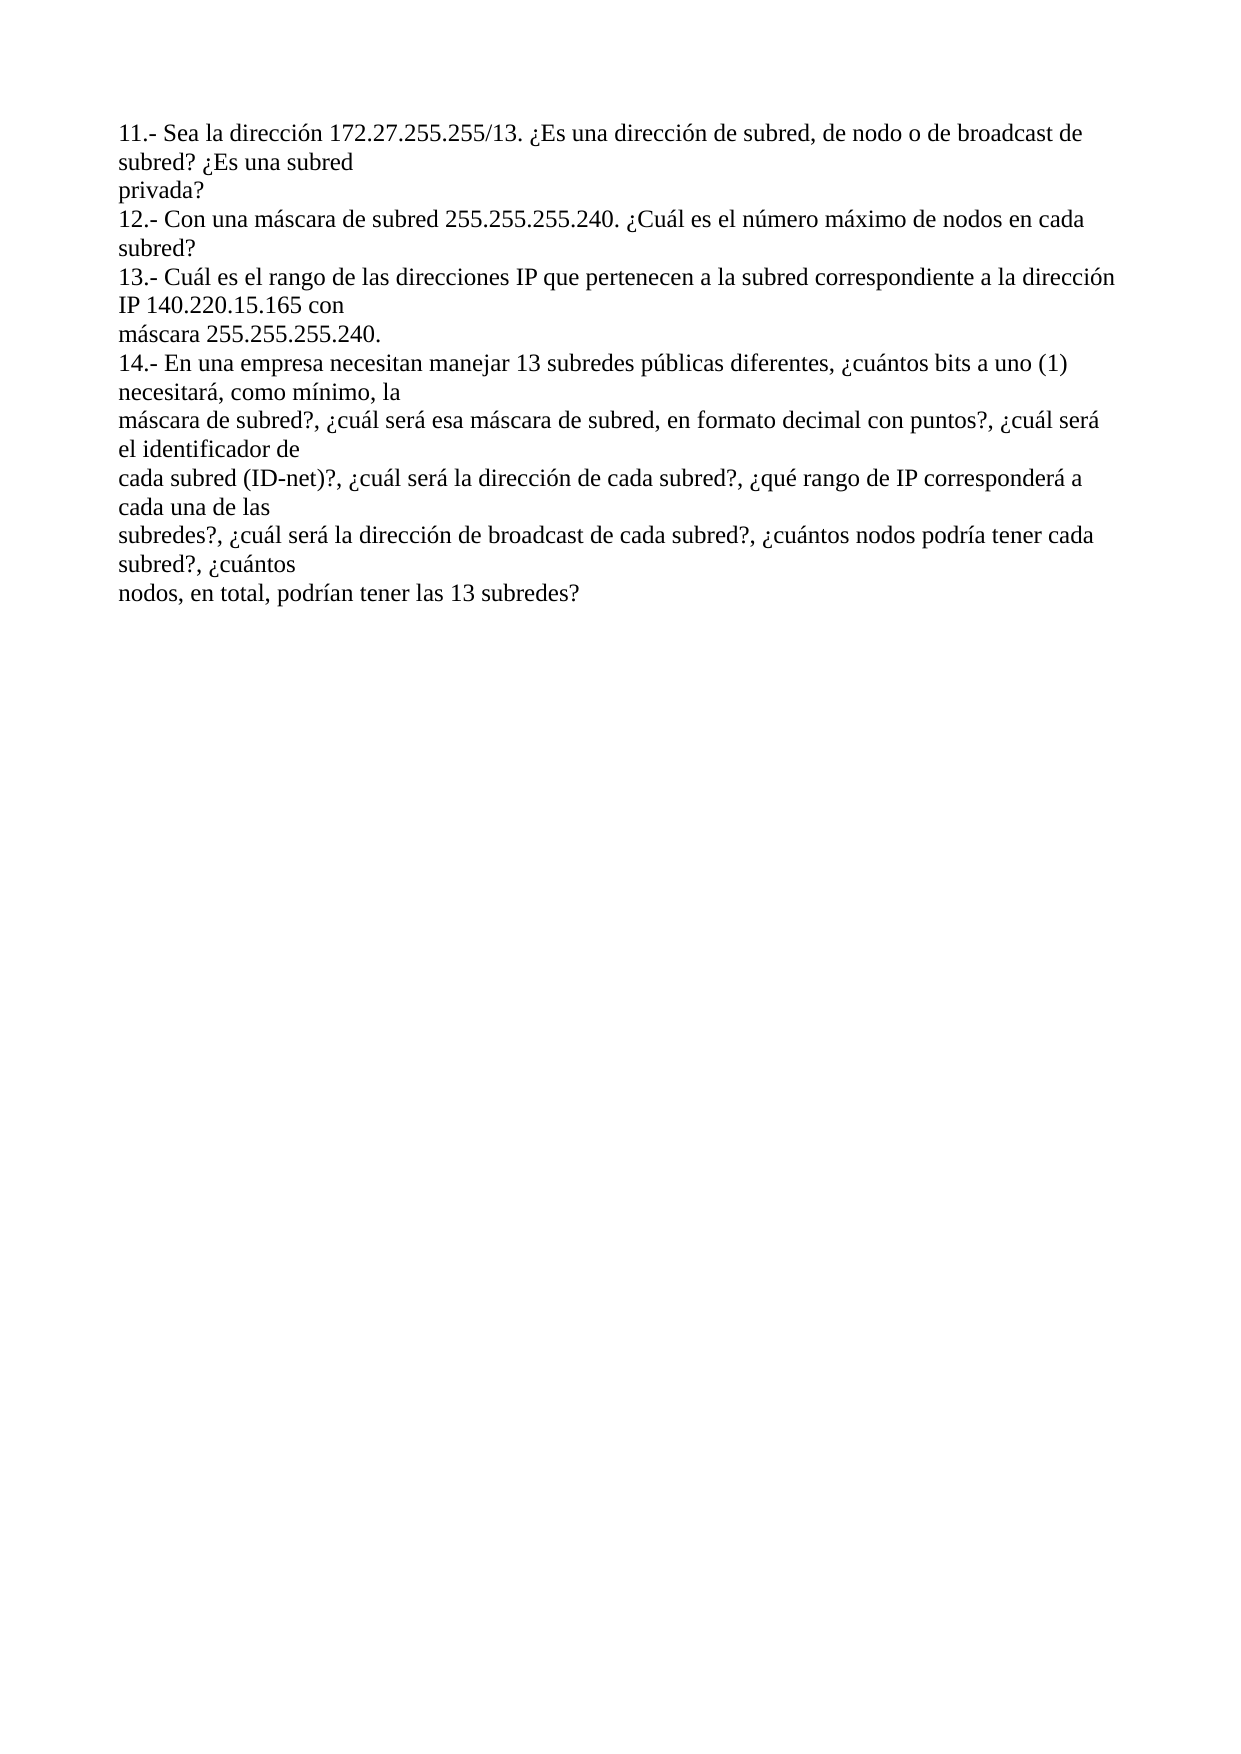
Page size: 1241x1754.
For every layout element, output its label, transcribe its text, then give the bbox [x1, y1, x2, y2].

text nodos, en total, podrían tener las 13 subredes?­ [118, 578, 1122, 607]
text máscara de subred?, ¿cuál será esa máscara de subred, en formato decimal con puntos?, ¿cuál será el identificador de [118, 406, 1122, 463]
text 12.- Con una máscara de subred 255.255.255.240. ¿Cuál es el número máximo de nodos en cada subred? [118, 204, 1122, 262]
text subredes?, ¿cuál será la dirección de broadcast de cada subred?, ¿cuántos nodos podría tener cada subred?, ¿cuántos [118, 521, 1122, 578]
text 11.- Sea la dirección 172.27.255.255/13. ¿Es una dirección de subred, de nodo o de broadcast de subred? ¿Es una subred [118, 118, 1122, 176]
text cada subred (ID-net)?, ¿cuál será la dirección de cada subred?, ¿qué rango de IP corresponderá a cada una de las [118, 463, 1122, 521]
text privada? [118, 176, 1122, 204]
text máscara 255.255.255.240. [118, 319, 1122, 348]
text 14.- En una empresa necesitan manejar 13 subredes públicas diferentes, ¿cuántos bits a uno (1) necesitará, como mínimo, la [118, 348, 1122, 406]
text 13.- Cuál es el rango de las direcciones IP que pertenecen a la subred correspondiente a la dirección IP 140.220.15.165 con [118, 262, 1122, 319]
